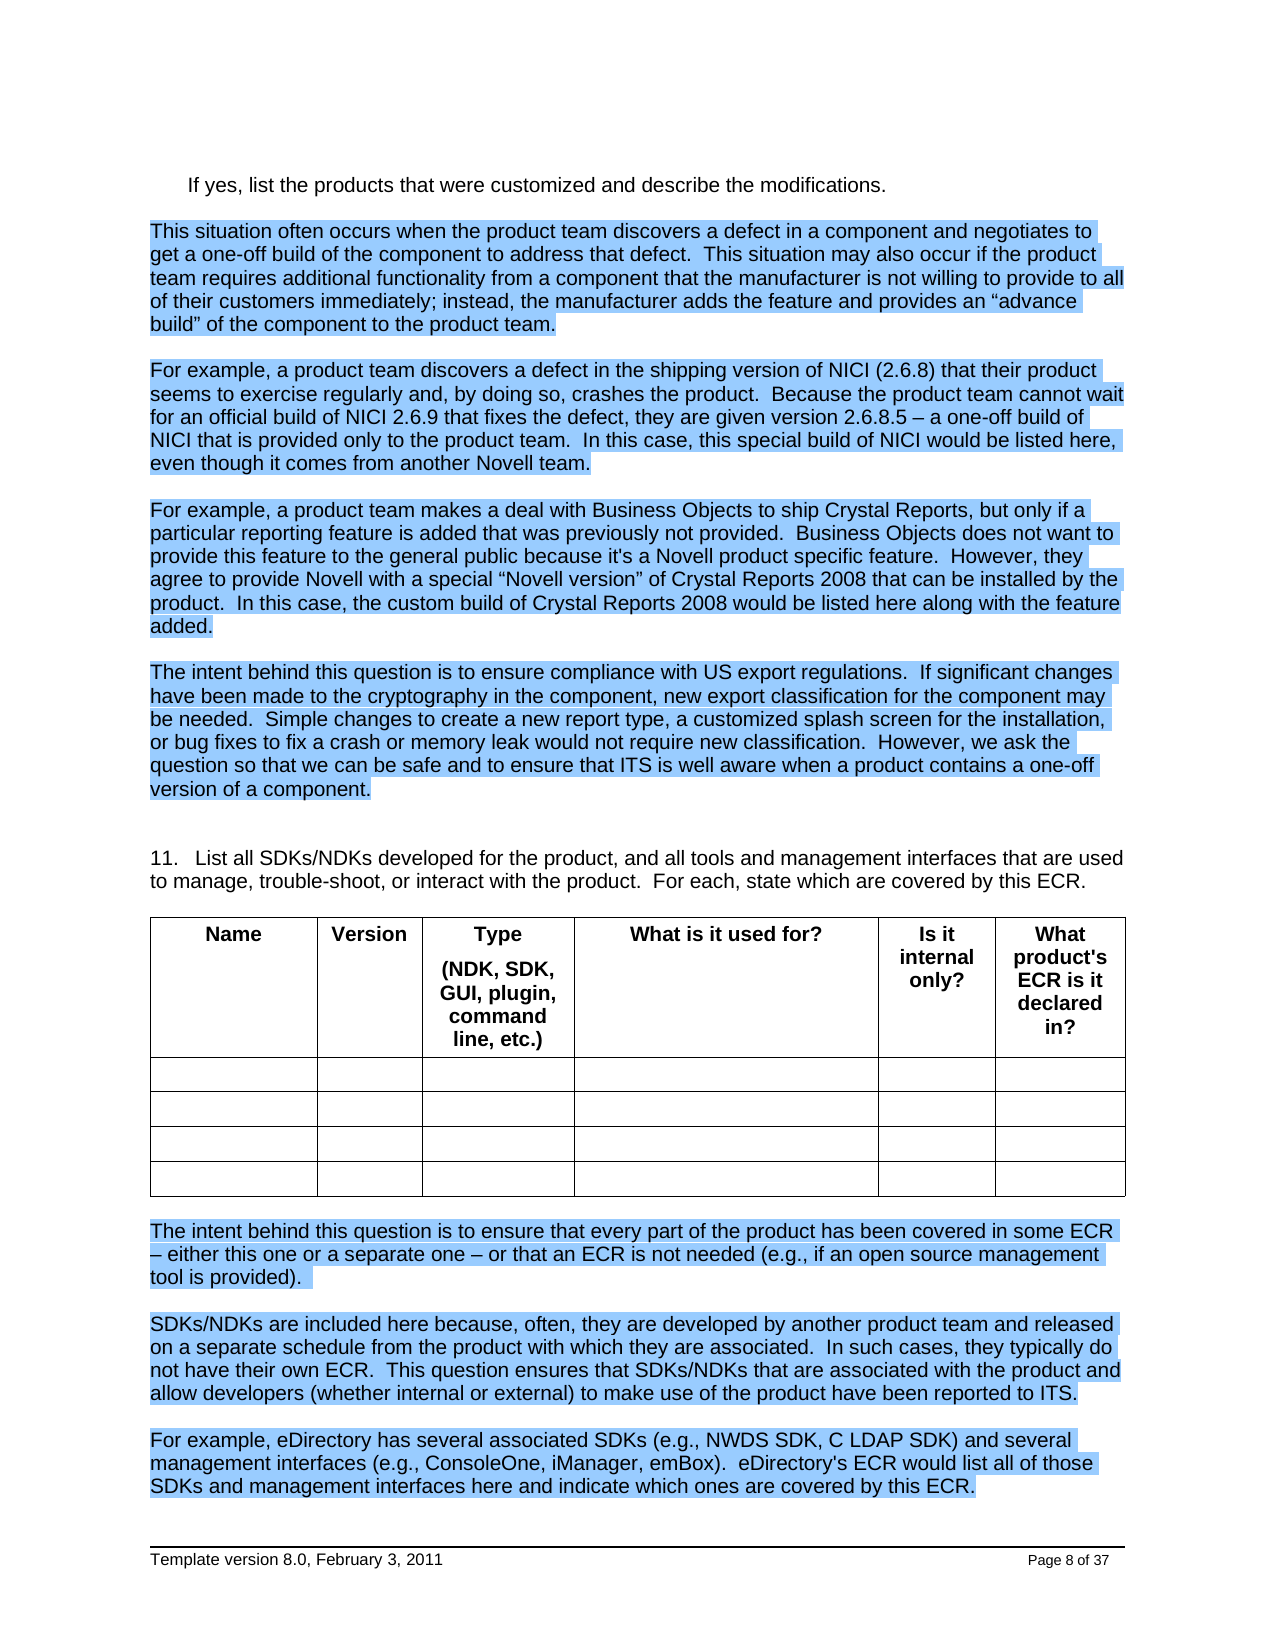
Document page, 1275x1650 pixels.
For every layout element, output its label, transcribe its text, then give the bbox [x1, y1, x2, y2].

text For example, eDirectory has several associated SDKs (e.g., NWDS SDK, C LDAP SDK) and several management interfaces (e.g., ConsoleOne, iManager, emBox). eDirectory's ECR would list all of those SDKs and management interfaces here and indicate which ones are covered by this ECR. [150, 1428, 1125, 1498]
table_header Version [318, 918, 422, 1057]
table_cell [423, 1058, 574, 1091]
table_cell [996, 1127, 1125, 1161]
table_header Is it internal only? [879, 918, 995, 1057]
table_cell [423, 1162, 574, 1196]
table_cell [575, 1092, 878, 1126]
text For example, a product team makes a deal with Business Objects to ship Crystal Reports, but only if a particular reporting feature is added that was previously not provided. Business Objects does not want to provide this feature to the general public because it's a Novell product specific feature. However, they agree to provide Novell with a special “Novell version” of Crystal Reports 2008 that can be installed by the product. In this case, the custom build of Crystal Reports 2008 would be listed here along with the feature added. [150, 498, 1125, 638]
table_header What is it used for? [575, 918, 878, 1057]
table_cell [423, 1127, 574, 1161]
table_cell [996, 1058, 1125, 1091]
list If yes, list the products that were customized and describe the modifications. [150, 173, 1125, 196]
table_header Name [151, 918, 317, 1057]
table_cell [318, 1058, 422, 1091]
table_cell [151, 1092, 317, 1126]
text SDKs/NDKs are included here because, often, they are developed by another product team and released on a separate schedule from the product with which they are associated. In such cases, they typically do not have their own ECR. This question ensures that SDKs/NDKs that are associated with the product and allow developers (whether internal or external) to make use of the product have been reported to ITS. [150, 1312, 1125, 1405]
table_cell [996, 1092, 1125, 1126]
table_cell [423, 1092, 574, 1126]
table_header What product's ECR is it declared in? [996, 918, 1125, 1057]
text The intent behind this question is to ensure that every part of the product has been covered in some ECR – either this one or a separate one – or that an ECR is not needed (e.g., if an open source management tool is provided). [150, 1219, 1125, 1289]
table_cell [318, 1092, 422, 1126]
table_cell [151, 1058, 317, 1091]
table_cell [151, 1127, 317, 1161]
table_cell [575, 1058, 878, 1091]
text 11. List all SDKs/NDKs developed for the product, and all tools and management interfaces that are used to manage, trouble-shoot, or interact with the product. For each, state which are covered by this ECR. [150, 847, 1125, 893]
table_cell [318, 1162, 422, 1196]
text The intent behind this question is to ensure compliance with US export regulations. If significant changes have been made to the cryptography in the component, new export classification for the component may be needed. Simple changes to create a new report type, a customized splash screen for the installation, or bug fixes to fix a crash or memory leak would not require new classification. However, we ask the question so that we can be safe and to ensure that ITS is well aware when a product contains a one-off version of a component. [150, 661, 1125, 800]
table_cell [996, 1162, 1125, 1196]
table_cell [151, 1162, 317, 1196]
table_cell [879, 1127, 995, 1161]
table_cell [879, 1092, 995, 1126]
table_cell [879, 1162, 995, 1196]
table_header Type (NDK, SDK, GUI, plugin, command line, etc.) [423, 918, 574, 1057]
table_cell [575, 1127, 878, 1161]
text This situation often occurs when the product team discovers a defect in a component and negotiates to get a one-off build of the component to address that defect. This situation may also occur if the product team requires additional functionality from a component that the manufacturer is not willing to provide to all of their customers immediately; instead, the manufacturer adds the feature and provides an “advance build” of the component to the product team. [150, 220, 1125, 336]
table_cell [879, 1058, 995, 1091]
table_cell [318, 1127, 422, 1161]
text For example, a product team discovers a defect in the shipping version of NICI (2.6.8) that their product seems to exercise regularly and, by doing so, crashes the product. Because the product team cannot wait for an official build of NICI 2.6.9 that fixes the defect, they are given version 2.6.8.5 – a one-off build of NICI that is provided only to the product team. In this case, this special build of NICI would be listed here, even though it comes from another Novell team. [150, 359, 1125, 475]
table_cell [575, 1162, 878, 1196]
